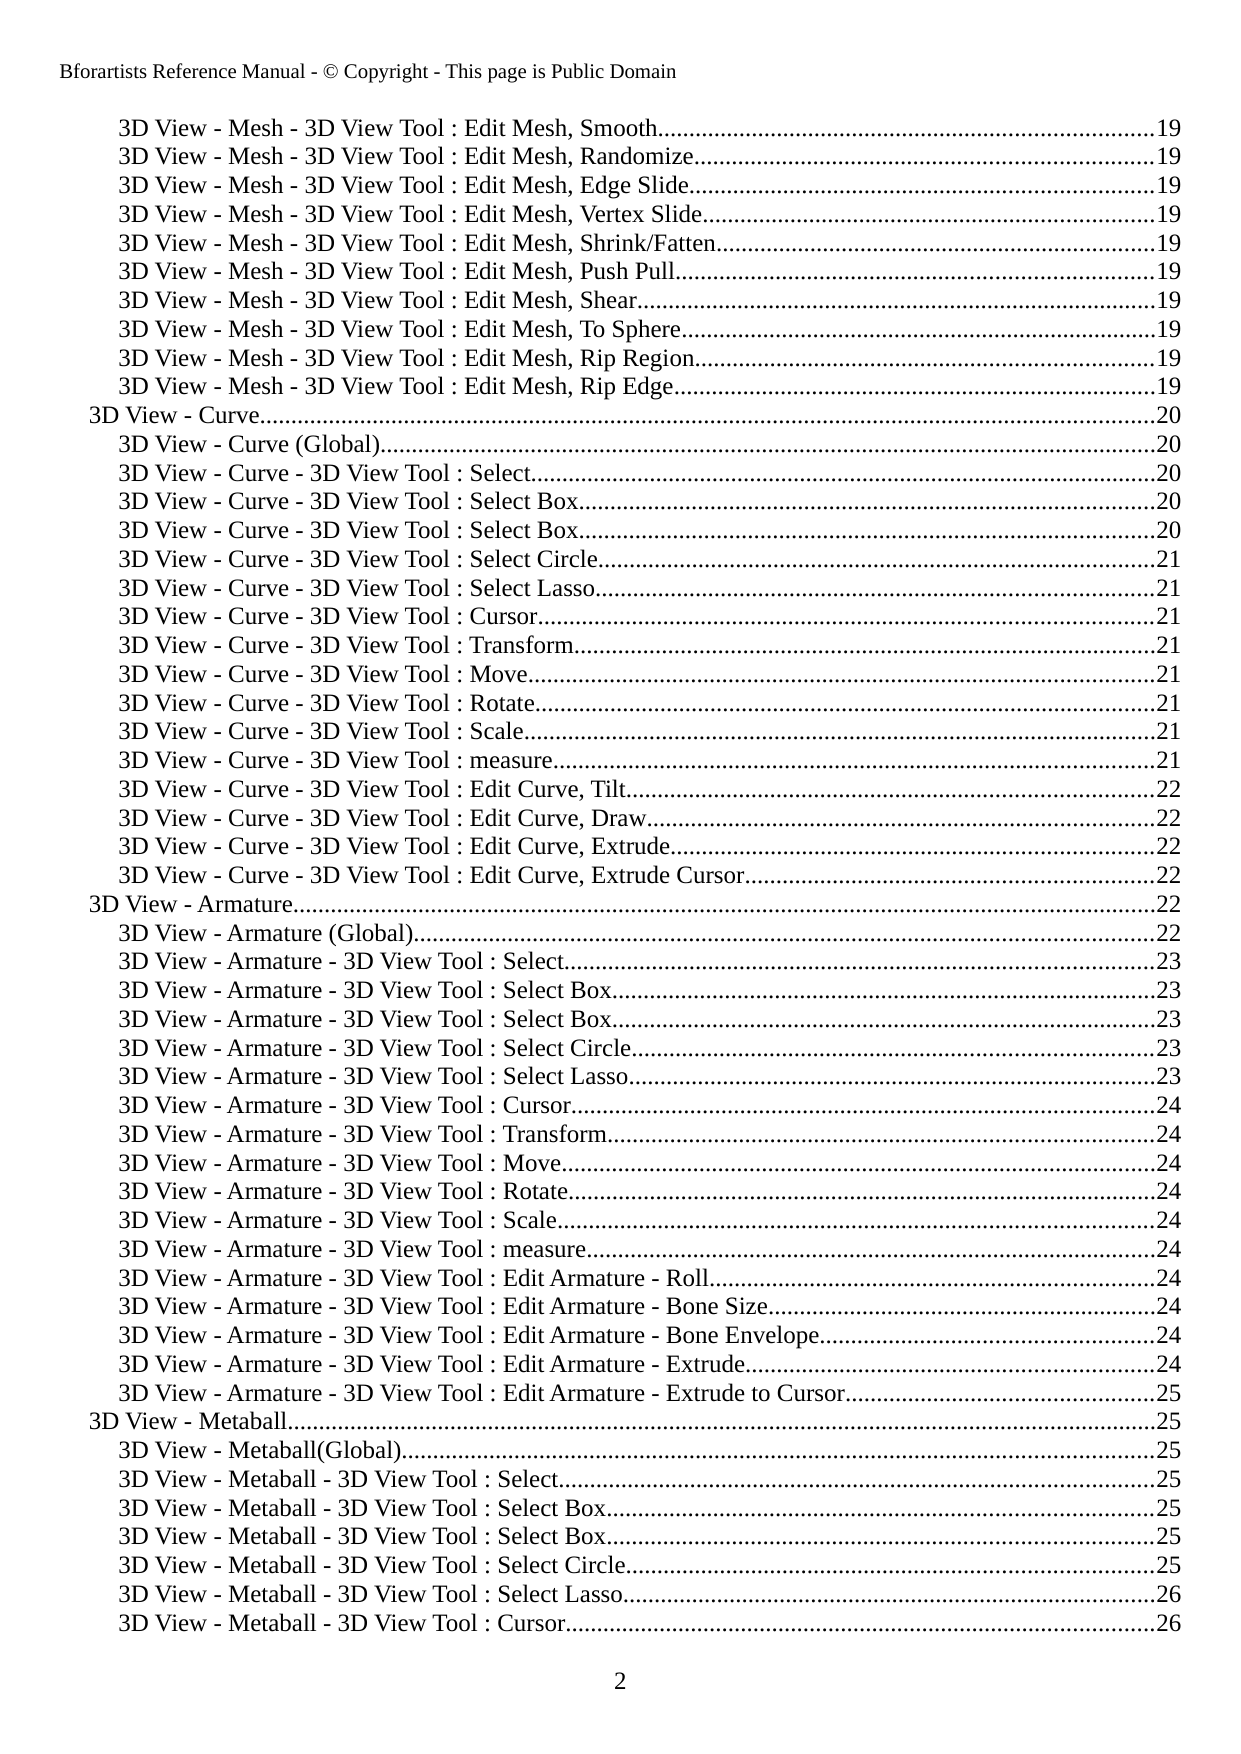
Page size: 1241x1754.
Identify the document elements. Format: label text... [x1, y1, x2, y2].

text 3D View - Metaball - 3D View Tool : Select Box 25 [118, 1493, 1181, 1521]
text 3D View - Curve - 3D View Tool : Select Circle 21 [118, 544, 1181, 573]
text 3D View - Mesh - 3D View Tool : Edit Mesh, Randomize 19 [118, 141, 1181, 170]
text 3D View - Armature - 3D View Tool : Select Circle 23 [118, 1033, 1181, 1061]
text 3D View - Mesh - 3D View Tool : Edit Mesh, Shear 19 [118, 285, 1181, 314]
text 3D View - Armature - 3D View Tool : Rotate 24 [118, 1176, 1181, 1205]
text 3D View - Metaball - 3D View Tool : Select 25 [118, 1464, 1181, 1493]
text 3D View - Armature - 3D View Tool : Edit Armature - Bone Envelope 24 [118, 1320, 1181, 1349]
text 3D View - Armature - 3D View Tool : Edit Armature - Roll 24 [118, 1263, 1181, 1291]
text 3D View - Metaball - 3D View Tool : Cursor 26 [118, 1608, 1181, 1636]
text 3D View - Armature - 3D View Tool : Edit Armature - Extrude to Cursor 25 [118, 1378, 1181, 1406]
text 3D View - Armature - 3D View Tool : Cursor 24 [118, 1090, 1181, 1119]
text 3D View - Armature - 3D View Tool : measure 24 [118, 1234, 1181, 1263]
text 3D View - Metaball 25 [88, 1406, 1181, 1435]
text 3D View - Curve - 3D View Tool : Edit Curve, Tilt 22 [118, 774, 1181, 803]
text 3D View - Mesh - 3D View Tool : Edit Mesh, Shrink/Fatten 19 [118, 228, 1181, 256]
text 3D View - Curve - 3D View Tool : Edit Curve, Extrude 22 [118, 831, 1181, 860]
text 3D View - Curve (Global) 20 [118, 429, 1181, 458]
text 3D View - Mesh - 3D View Tool : Edit Mesh, Push Pull 19 [118, 256, 1181, 285]
text 3D View - Curve - 3D View Tool : Move 21 [118, 659, 1181, 688]
text 3D View - Armature - 3D View Tool : Scale 24 [118, 1205, 1181, 1234]
text 3D View - Armature - 3D View Tool : Select Lasso 23 [118, 1061, 1181, 1090]
text 3D View - Curve - 3D View Tool : Select Box 20 [118, 486, 1181, 515]
text 3D View - Curve - 3D View Tool : Select Box 20 [118, 515, 1181, 544]
text 3D View - Mesh - 3D View Tool : Edit Mesh, To Sphere 19 [118, 314, 1181, 343]
text 3D View - Metaball - 3D View Tool : Select Circle 25 [118, 1550, 1181, 1579]
text 3D View - Curve - 3D View Tool : Scale 21 [118, 716, 1181, 745]
text 3D View - Curve - 3D View Tool : Select 20 [118, 458, 1181, 486]
text 3D View - Armature (Global) 22 [118, 918, 1181, 946]
text 3D View - Curve - 3D View Tool : Edit Curve, Draw 22 [118, 803, 1181, 831]
text 3D View - Curve - 3D View Tool : Cursor 21 [118, 601, 1181, 630]
text 3D View - Curve - 3D View Tool : Edit Curve, Extrude Cursor 22 [118, 860, 1181, 889]
text 3D View - Mesh - 3D View Tool : Edit Mesh, Vertex Slide 19 [118, 199, 1181, 228]
text 3D View - Metaball - 3D View Tool : Select Lasso 26 [118, 1579, 1181, 1608]
text 3D View - Curve - 3D View Tool : Transform 21 [118, 630, 1181, 659]
text 3D View - Mesh - 3D View Tool : Edit Mesh, Smooth 19 [118, 113, 1181, 141]
text 3D View - Curve 20 [88, 400, 1181, 429]
text 3D View - Armature - 3D View Tool : Select Box 23 [118, 1004, 1181, 1033]
text 3D View - Metaball(Global) 25 [118, 1435, 1181, 1464]
text 3D View - Armature - 3D View Tool : Select 23 [118, 946, 1181, 975]
text 3D View - Mesh - 3D View Tool : Edit Mesh, Rip Region 19 [118, 343, 1181, 371]
text 3D View - Armature - 3D View Tool : Edit Armature - Extrude 24 [118, 1349, 1181, 1378]
text 3D View - Mesh - 3D View Tool : Edit Mesh, Edge Slide 19 [118, 170, 1181, 199]
text 3D View - Armature - 3D View Tool : Edit Armature - Bone Size 24 [118, 1291, 1181, 1320]
text 3D View - Mesh - 3D View Tool : Edit Mesh, Rip Edge 19 [118, 371, 1181, 400]
text 3D View - Armature - 3D View Tool : Transform 24 [118, 1119, 1181, 1148]
text 3D View - Armature - 3D View Tool : Move 24 [118, 1148, 1181, 1176]
text 3D View - Armature - 3D View Tool : Select Box 23 [118, 975, 1181, 1004]
text 3D View - Curve - 3D View Tool : Rotate 21 [118, 688, 1181, 716]
text 3D View - Armature 22 [88, 889, 1181, 918]
text 3D View - Metaball - 3D View Tool : Select Box 25 [118, 1521, 1181, 1550]
text 3D View - Curve - 3D View Tool : measure 21 [118, 745, 1181, 774]
text 3D View - Curve - 3D View Tool : Select Lasso 21 [118, 573, 1181, 601]
